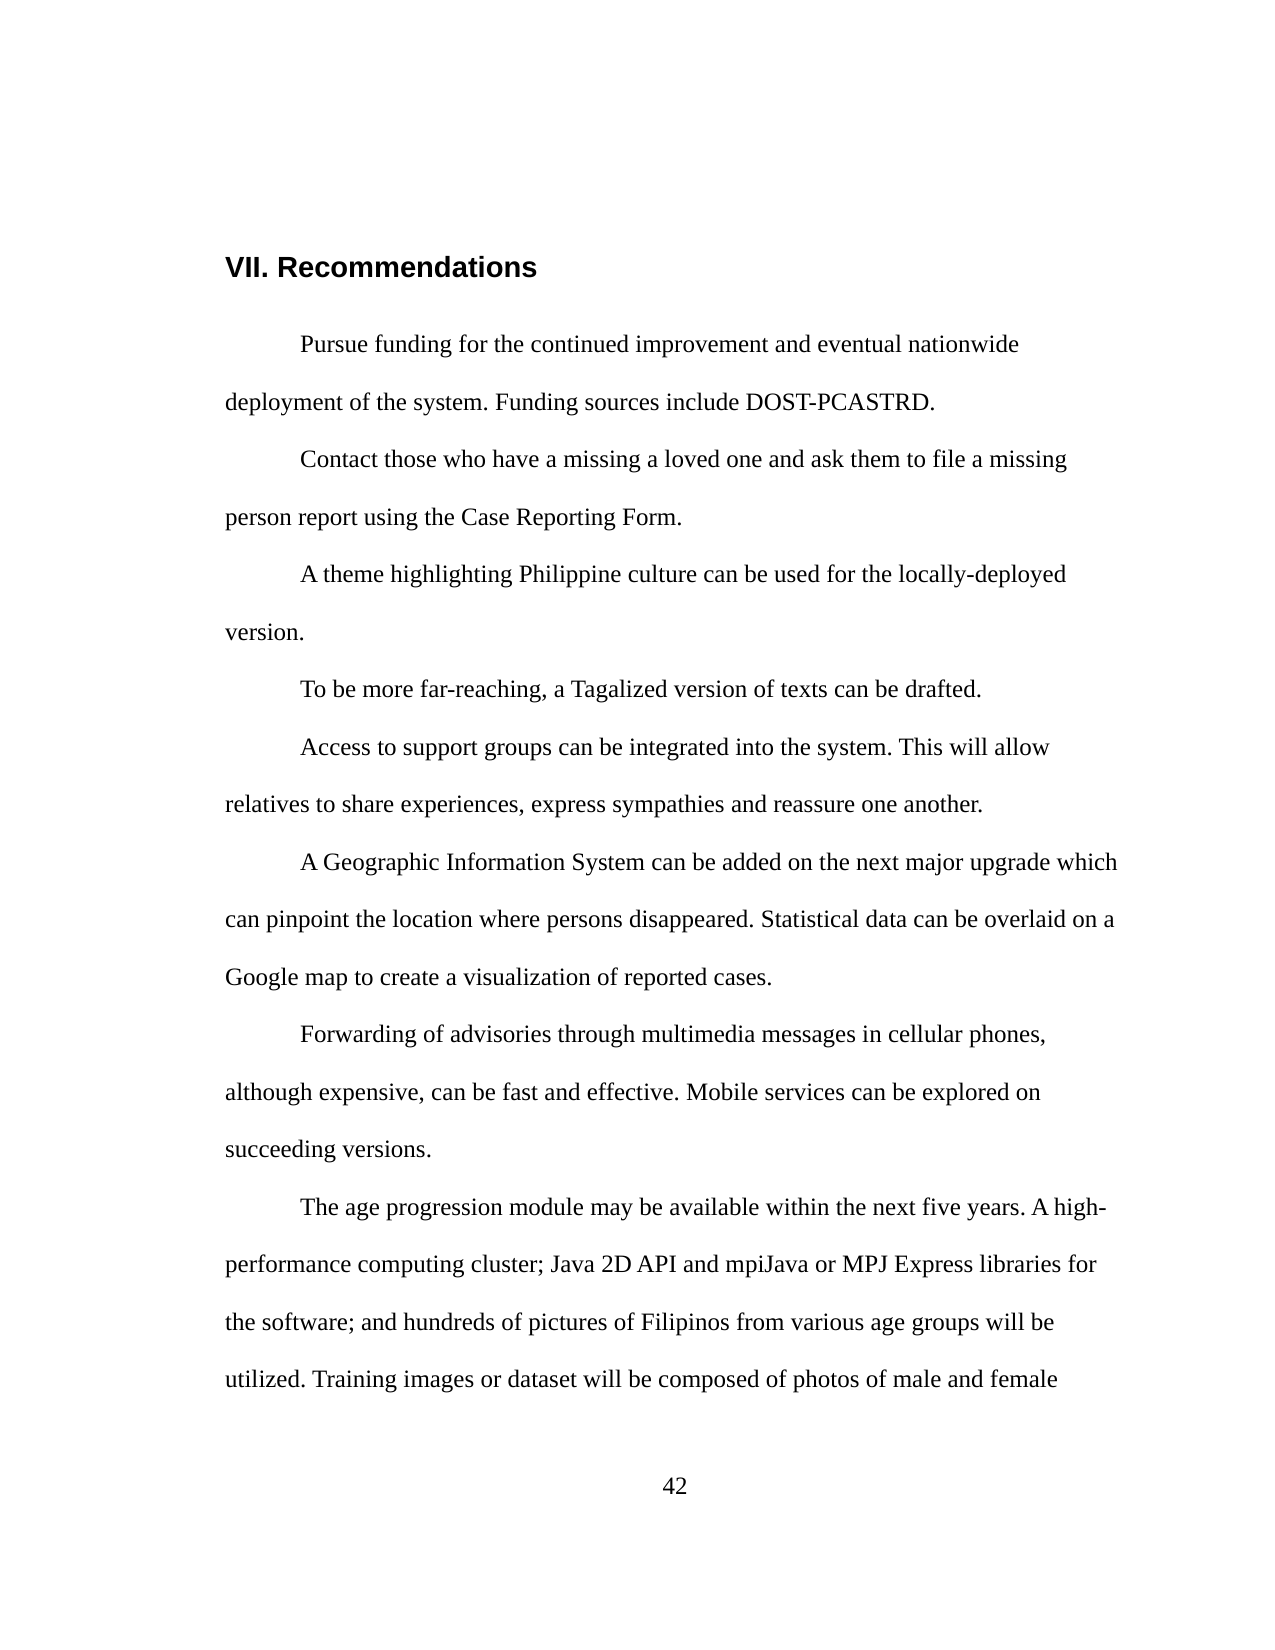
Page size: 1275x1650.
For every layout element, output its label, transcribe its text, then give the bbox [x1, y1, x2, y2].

text A theme highlighting Philippine culture can be used for the locally-deployed version. [225, 559, 1125, 646]
text To be more far-reaching, a Tagalized version of texts can be drafted. [225, 674, 1125, 703]
text Contact those who have a missing a loved one and ask them to file a missing person report using the Case Reporting Form. [225, 444, 1125, 531]
text A Geographic Information System can be added on the next major upgrade which can pinpoint the location where persons disappeared. Statistical data can be overlaid on a Google map to create a visualization of reported cases. [225, 847, 1125, 991]
text Pursue funding for the continued improvement and eventual nationwide deployment of the system. Funding sources include DOST-PCASTRD. [225, 329, 1125, 416]
text Access to support groups can be integrated into the system. This will allow relatives to share experiences, express sympathies and reassure one another. [225, 732, 1125, 818]
subtitle VII. Recommendations [225, 250, 1125, 283]
text Forwarding of advisories through multimedia messages in cellular phones, although expensive, can be fast and effective. Mobile services can be explored on succeeding versions. [225, 1019, 1125, 1163]
text The age progression module may be available within the next five years. A high-performance computing cluster; Java 2D API and mpiJava or MPJ Express libraries for the software; and hundreds of pictures of Filipinos from various age groups will be utilized. Training images or dataset will be composed of photos of male and female [225, 1192, 1125, 1393]
